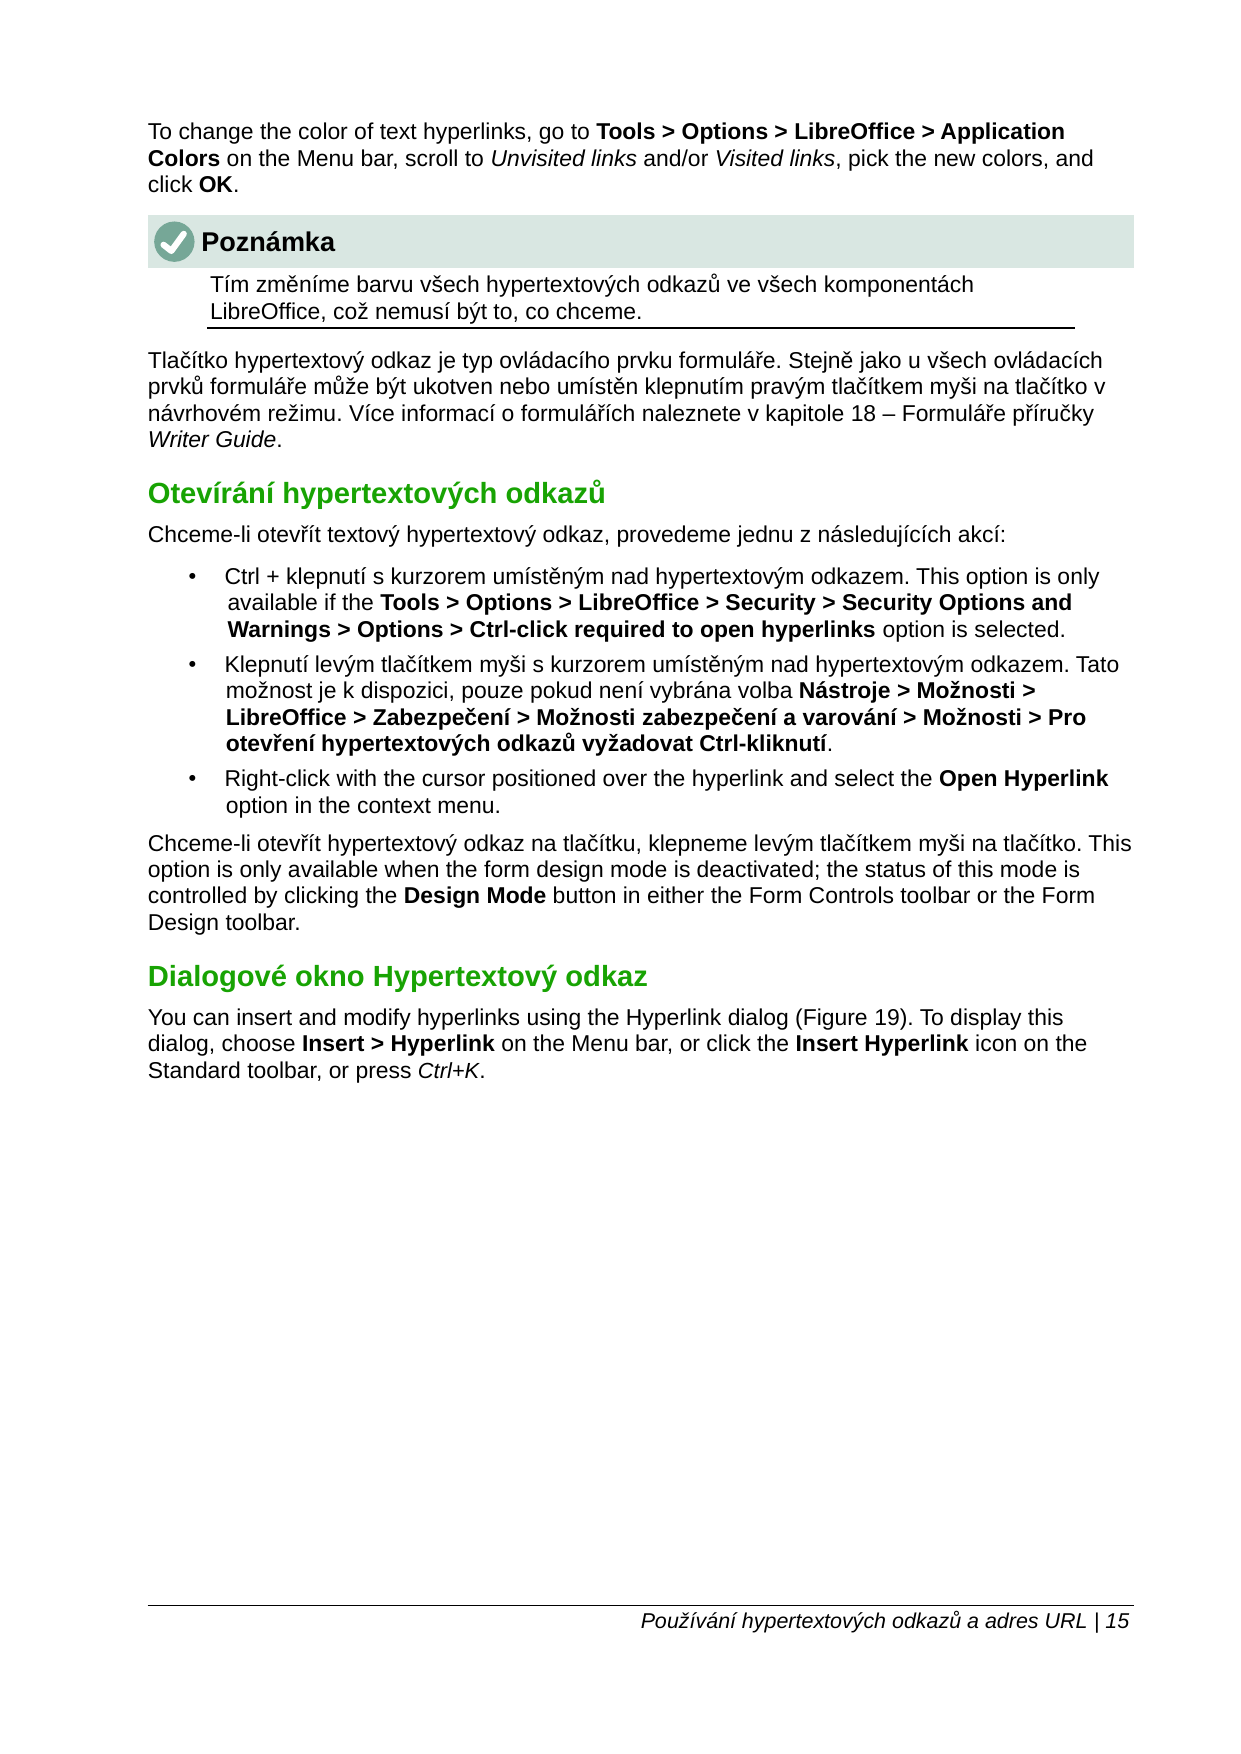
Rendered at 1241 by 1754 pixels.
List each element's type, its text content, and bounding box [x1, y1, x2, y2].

subtitle Otevírání hypertextových odkazů [148, 476, 1134, 509]
subtitle Dialogové okno Hypertextový odkaz [148, 959, 1134, 992]
list Right-click with the cursor positioned over the hyperlink and select the Open Hyperlink option in the context menu. [185, 762, 1134, 821]
text To change the color of text hyperlinks, go to Tools > Options > LibreOffice > Application Colors on the Menu bar, scroll to Unvisited links and/or Visited links, pick the new colors, and click OK. [148, 118, 1134, 197]
subtitle Poznámka [148, 215, 1134, 268]
list Ctrl + klepnutí s kurzorem umístěným nad hypertextovým odkazem. This option is only available if the Tools > Options > LibreOffice > Security > Security Options and Warnings > Options > Ctrl-click required to open hyperlinks option is selected. [185, 560, 1134, 642]
text You can insert and modify hyperlinks using the Hyperlink dialog (Figure 19). To display this dialog, choose Insert > Hyperlink on the Menu bar, or click the Insert Hyperlink icon on the Standard toolbar, or press Ctrl+K. [148, 1004, 1134, 1083]
text Chceme-li otevřít hypertextový odkaz na tlačítku, klepneme levým tlačítkem myši na tlačítko. This option is only available when the form design mode is deactivated; the status of this mode is controlled by clicking the Design Mode button in either the Form Controls toolbar or the Form Design toolbar. [148, 830, 1134, 935]
list Klepnutí levým tlačítkem myši s kurzorem umístěným nad hypertextovým odkazem. Tato možnost je k dispozici, pouze pokud není vybrána volba Nástroje > Možnosti > LibreOffice > Zabezpečení > Možnosti zabezpečení a varování > Možnosti > Pro otevření hypertextových odkazů vyžadovat Ctrl-kliknutí. [185, 648, 1134, 756]
list Chceme-li otevřít textový hypertextový odkaz, provedeme jednu z následujících akcí: [148, 521, 1134, 548]
text Tím změníme barvu všech hypertextových odkazů ve všech komponentách LibreOffice, což nemusí být to, co chceme. [207, 268, 1075, 327]
text Tlačítko hypertextový odkaz je typ ovládacího prvku formuláře. Stejně jako u všech ovládacích prvků formuláře může být ukotven nebo umístěn klepnutím pravým tlačítkem myši na tlačítko v návrhovém režimu. Více informací o formulářích naleznete v kapitole 18 – Formuláře příručky Writer Guide. [148, 347, 1134, 452]
